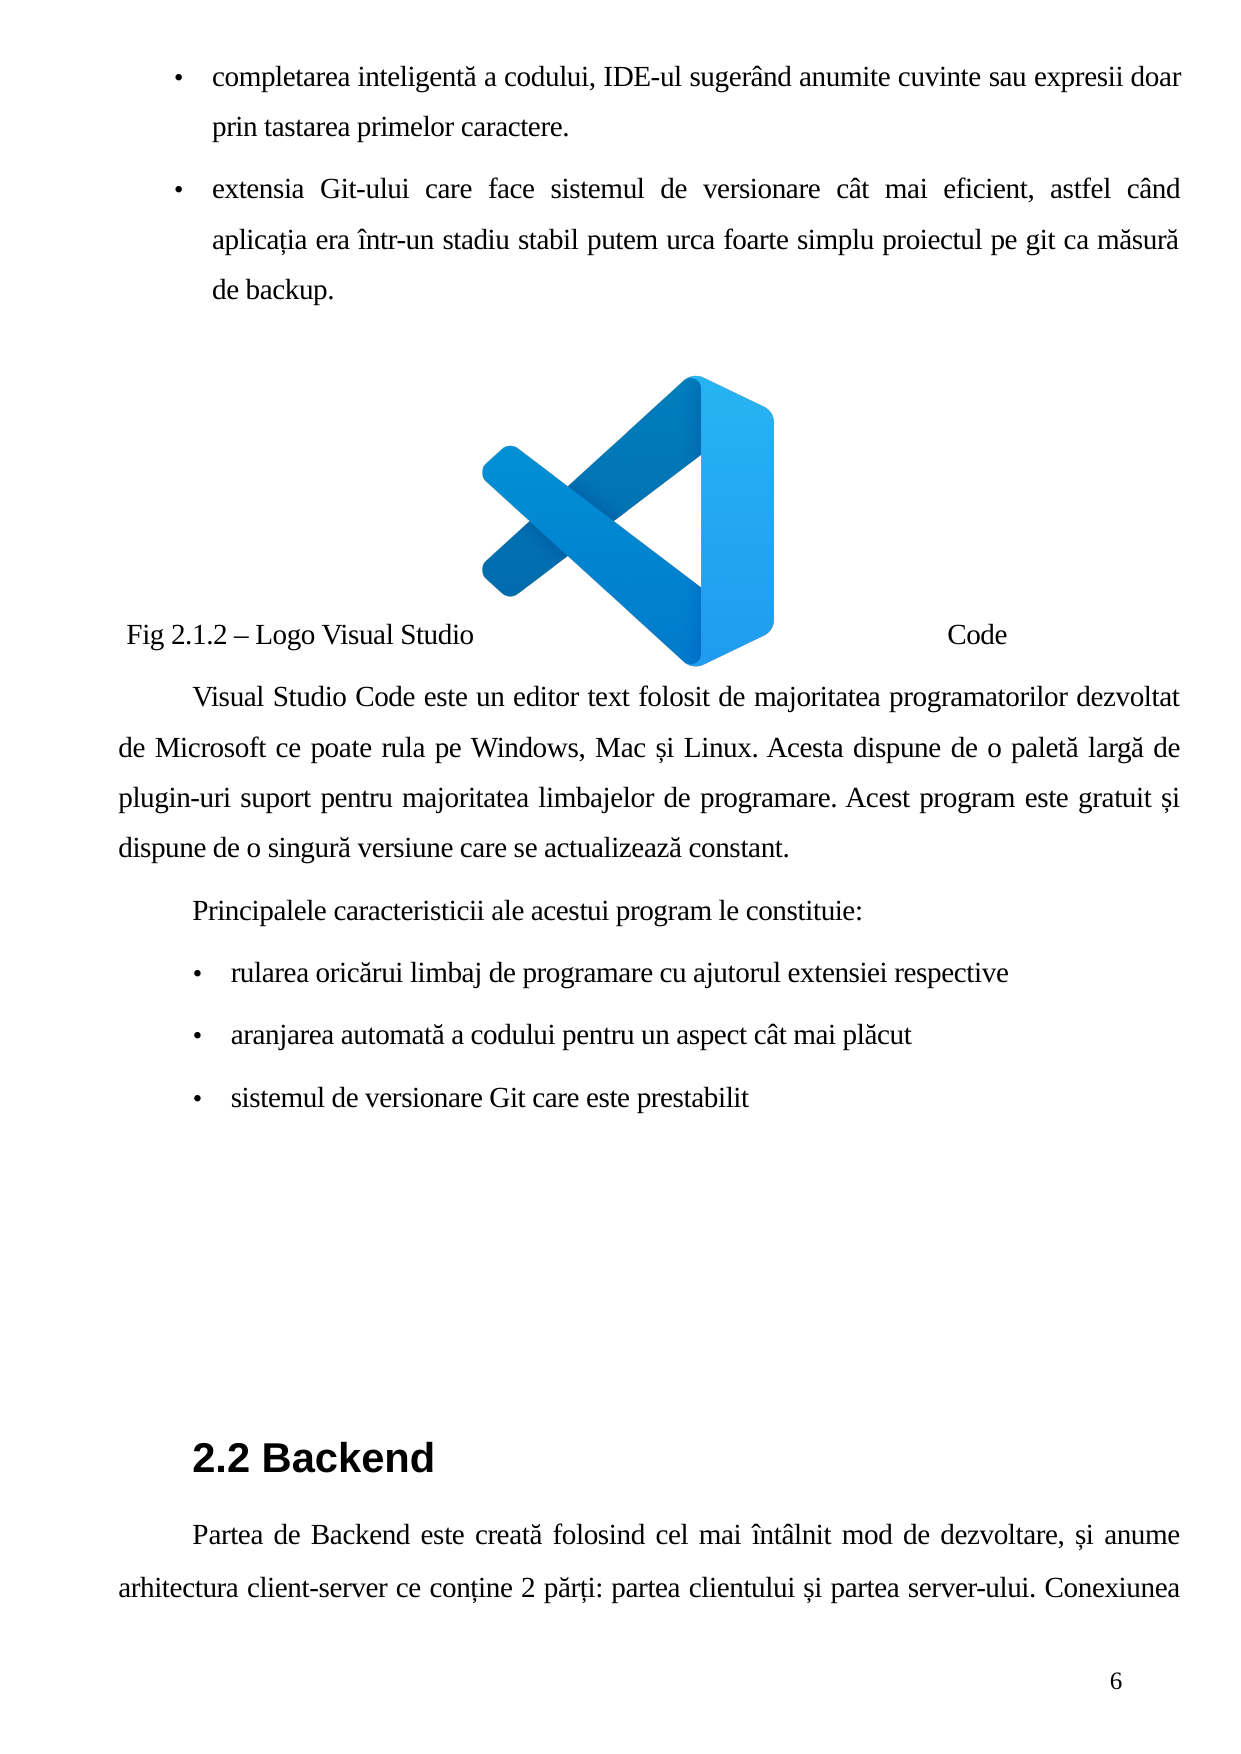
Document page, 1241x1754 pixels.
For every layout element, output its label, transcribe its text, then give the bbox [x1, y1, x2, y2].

list completarea inteligentă a codului, IDE-ul sugerând anumite cuvinte sau expresii doar prin tastarea primelor caractere. [174, 59, 1181, 143]
text Visual Studio Code este un editor text folosit de majoritatea programatorilor dezvoltat de Microsoft ce poate rula pe Windows, Mac și Linux. Acesta dispune de o paletă largă de plugin-uri suport pentru majoritatea limbajelor de programare. Acest program este gratuit și dispune de o singură versiune care se actualizează constant. [118, 679, 1181, 864]
list extensia Git-ului care face sistemul de versionare cât mai eficient, astfel când aplicația era într-un stadiu stabil putem urca foarte simplu proiectul pe git ca măsură de backup. [174, 172, 1181, 306]
text Partea de Backend este creată folosind cel mai întâlnit mod de dezvoltare, și anume arhitectura client-server ce conține 2 părți: partea clientului și partea server-ului. Conexiunea [118, 1506, 1181, 1604]
list aranjarea automată a codului pentru un aspect cât mai plăcut [193, 1017, 1181, 1051]
text Code [774, 617, 1181, 651]
text Principalele caracteristicii ale acestui program le constituie: [118, 893, 1181, 926]
text Fig 2.1.2 – Logo Visual Studio [118, 617, 482, 651]
picture [482, 375, 774, 667]
list rularea oricărui limbaj de programare cu ajutorul extensiei respective [193, 955, 1181, 989]
list sistemul de versionare Git care este prestabilit [193, 1080, 1181, 1113]
subtitle 2.2 Backend [118, 1433, 1181, 1481]
